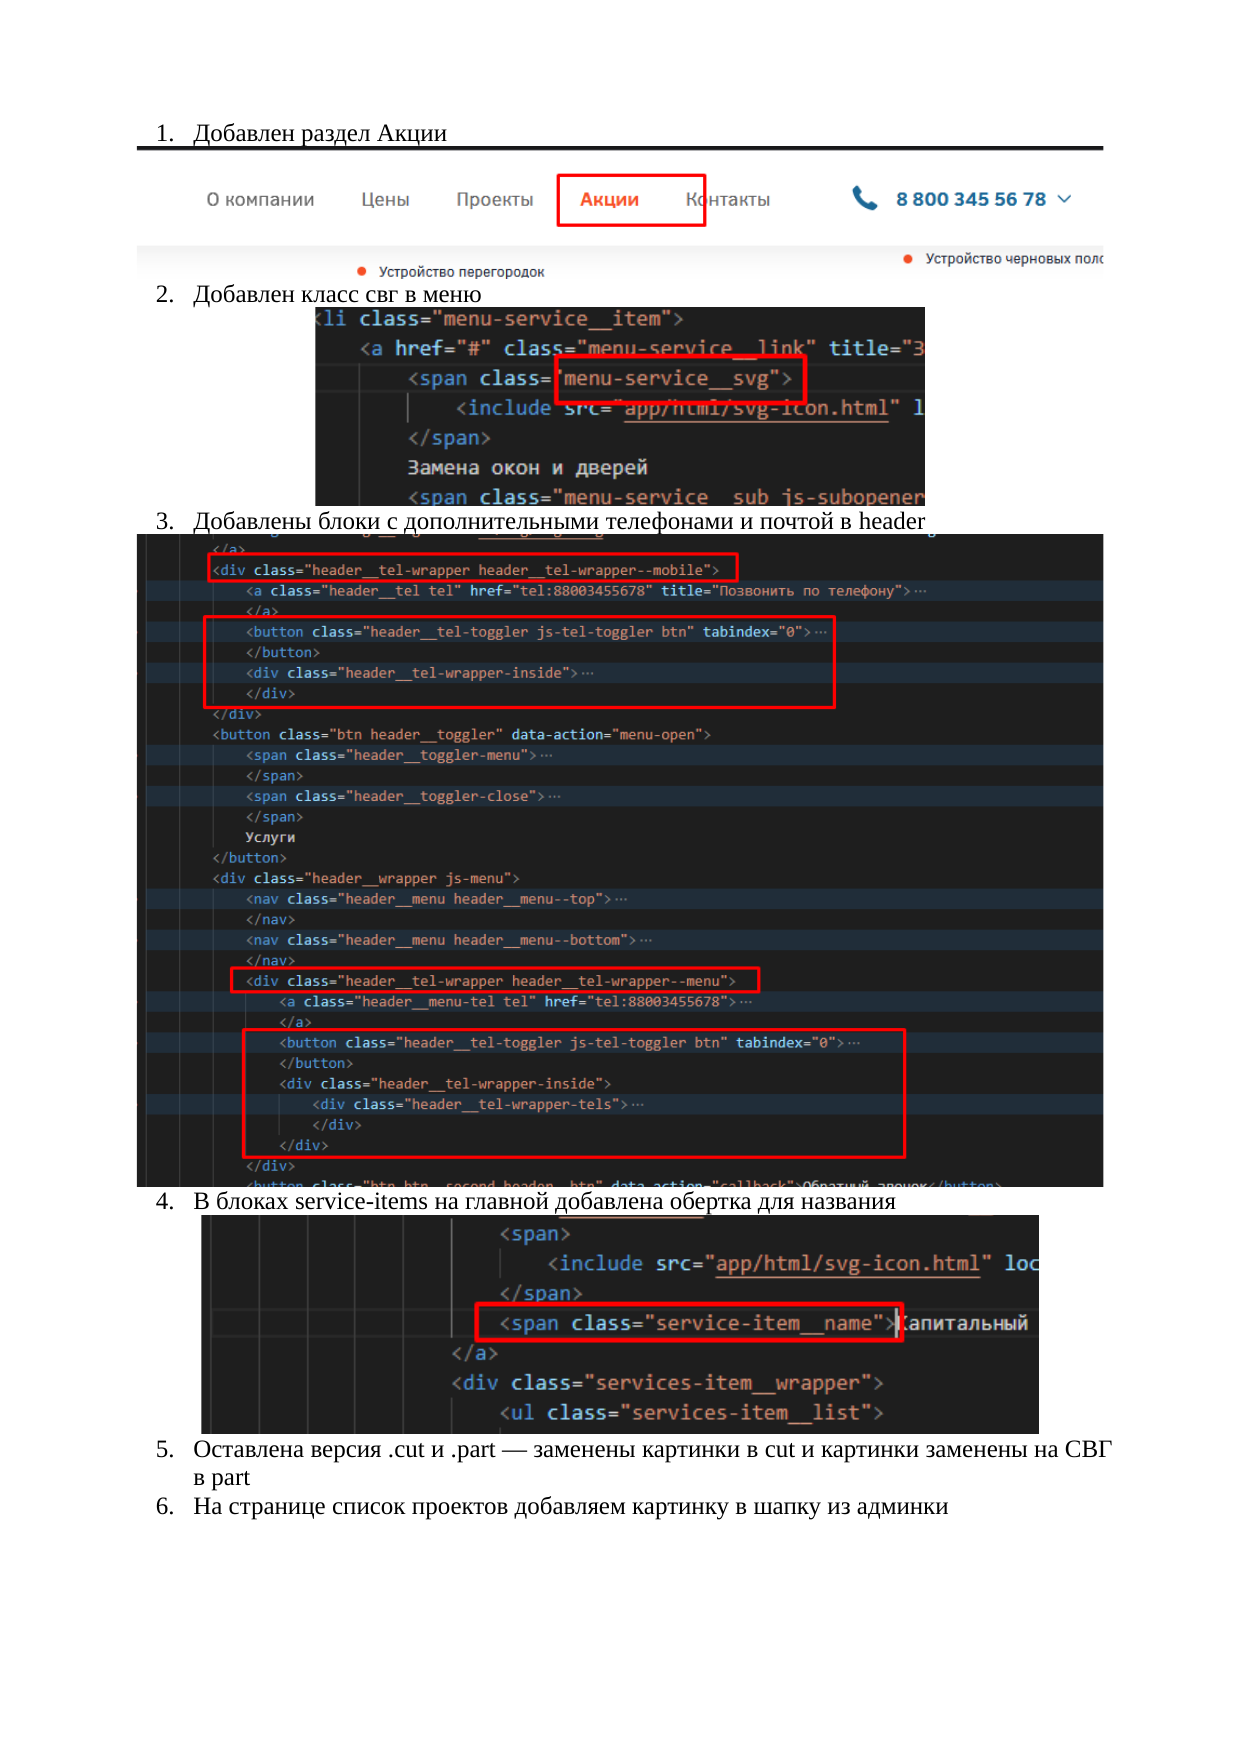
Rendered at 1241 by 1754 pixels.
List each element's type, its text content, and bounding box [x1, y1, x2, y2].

list Добавлен раздел Акции [156, 118, 1122, 147]
picture [315, 307, 925, 506]
list На странице список проектов добавляем картинку в шапку из админки [156, 1491, 1122, 1520]
list Добавлен класс свг в меню [156, 147, 1122, 307]
list Оставлена версия .cut и .part — заменены картинки в cut и картинки заменены на СВГ в part [156, 1215, 1122, 1491]
picture [201, 1215, 1039, 1434]
list Добавлены блоки с дополнительными телефонами и почтой в header [156, 307, 1122, 535]
picture [136, 146, 1104, 279]
picture [136, 534, 1104, 1187]
list В блоках service-items на главной добавлена обертка для названия [156, 535, 1122, 1215]
